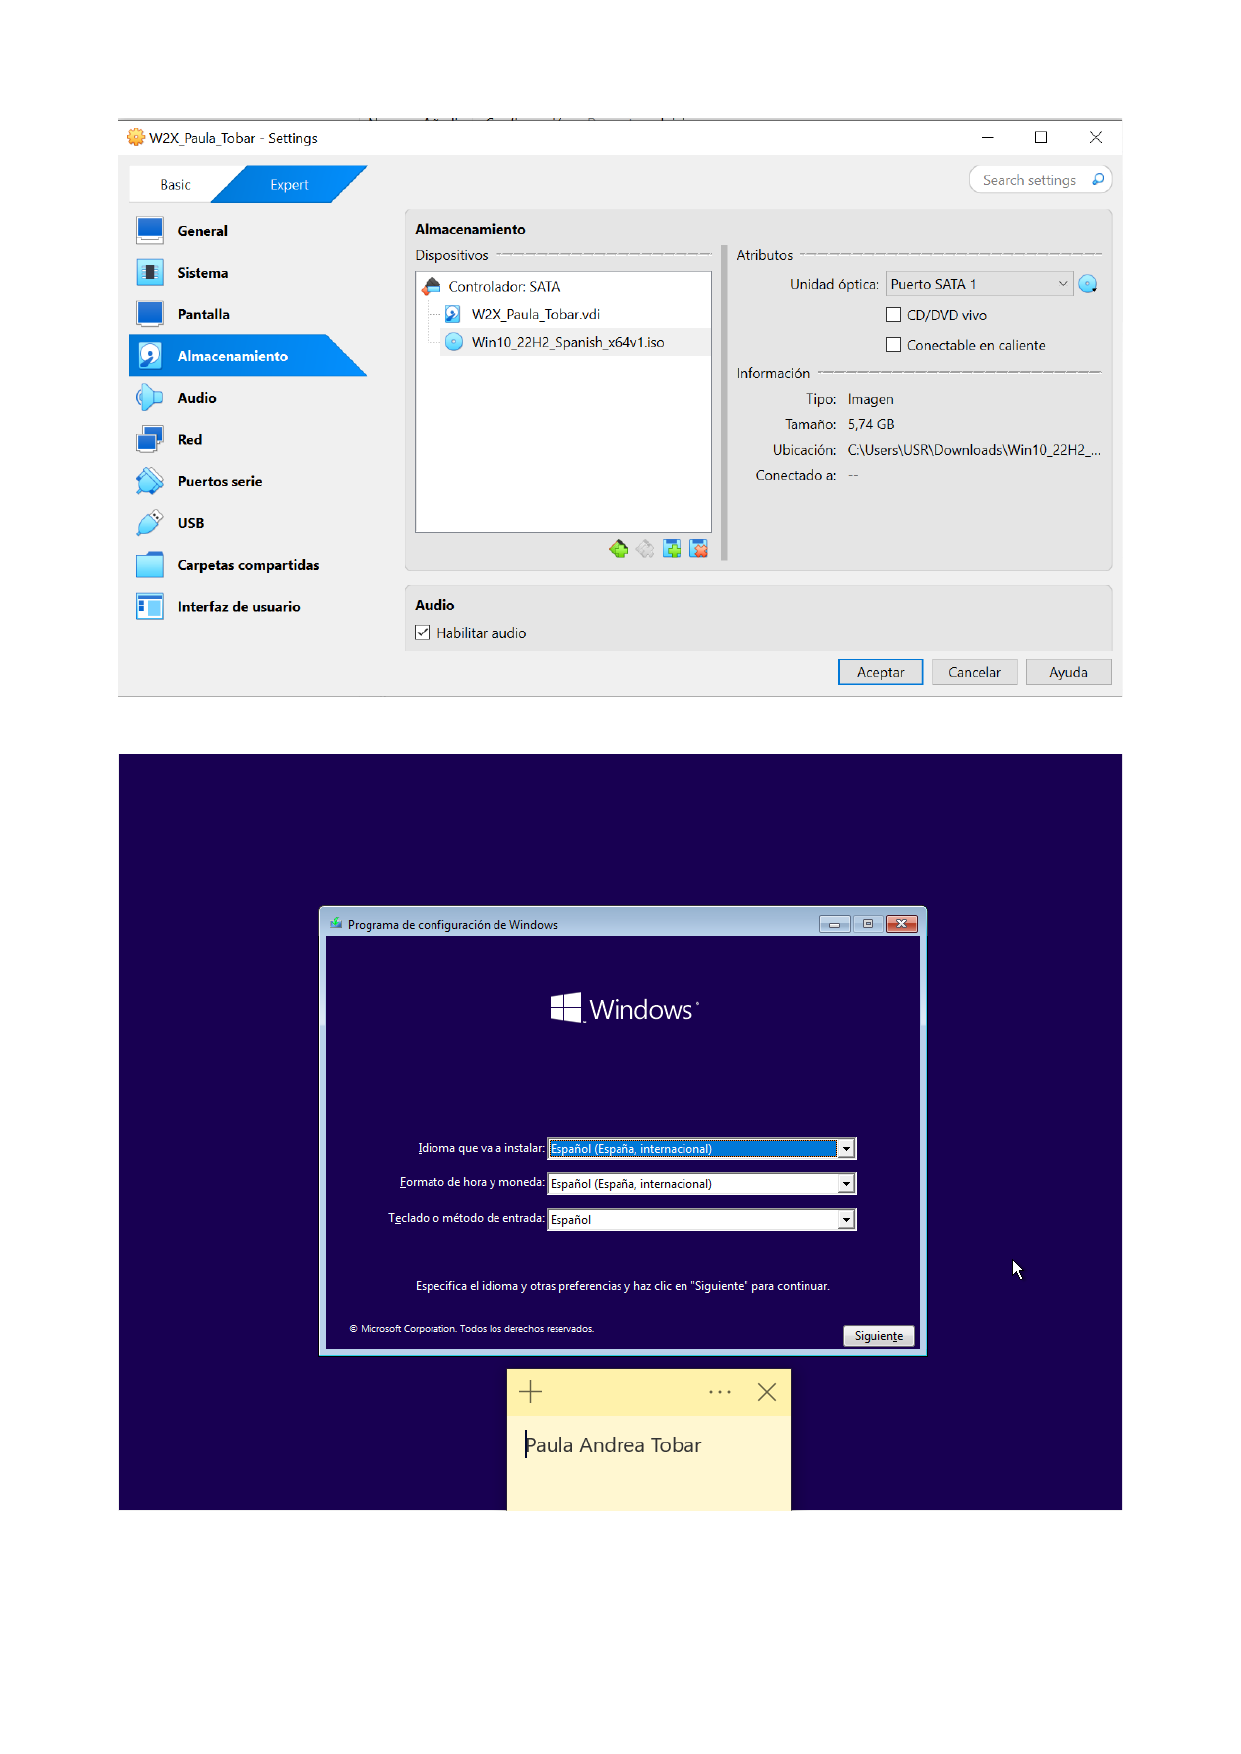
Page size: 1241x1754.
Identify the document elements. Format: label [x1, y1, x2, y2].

picture [118, 754, 1123, 1511]
picture [118, 118, 1123, 697]
